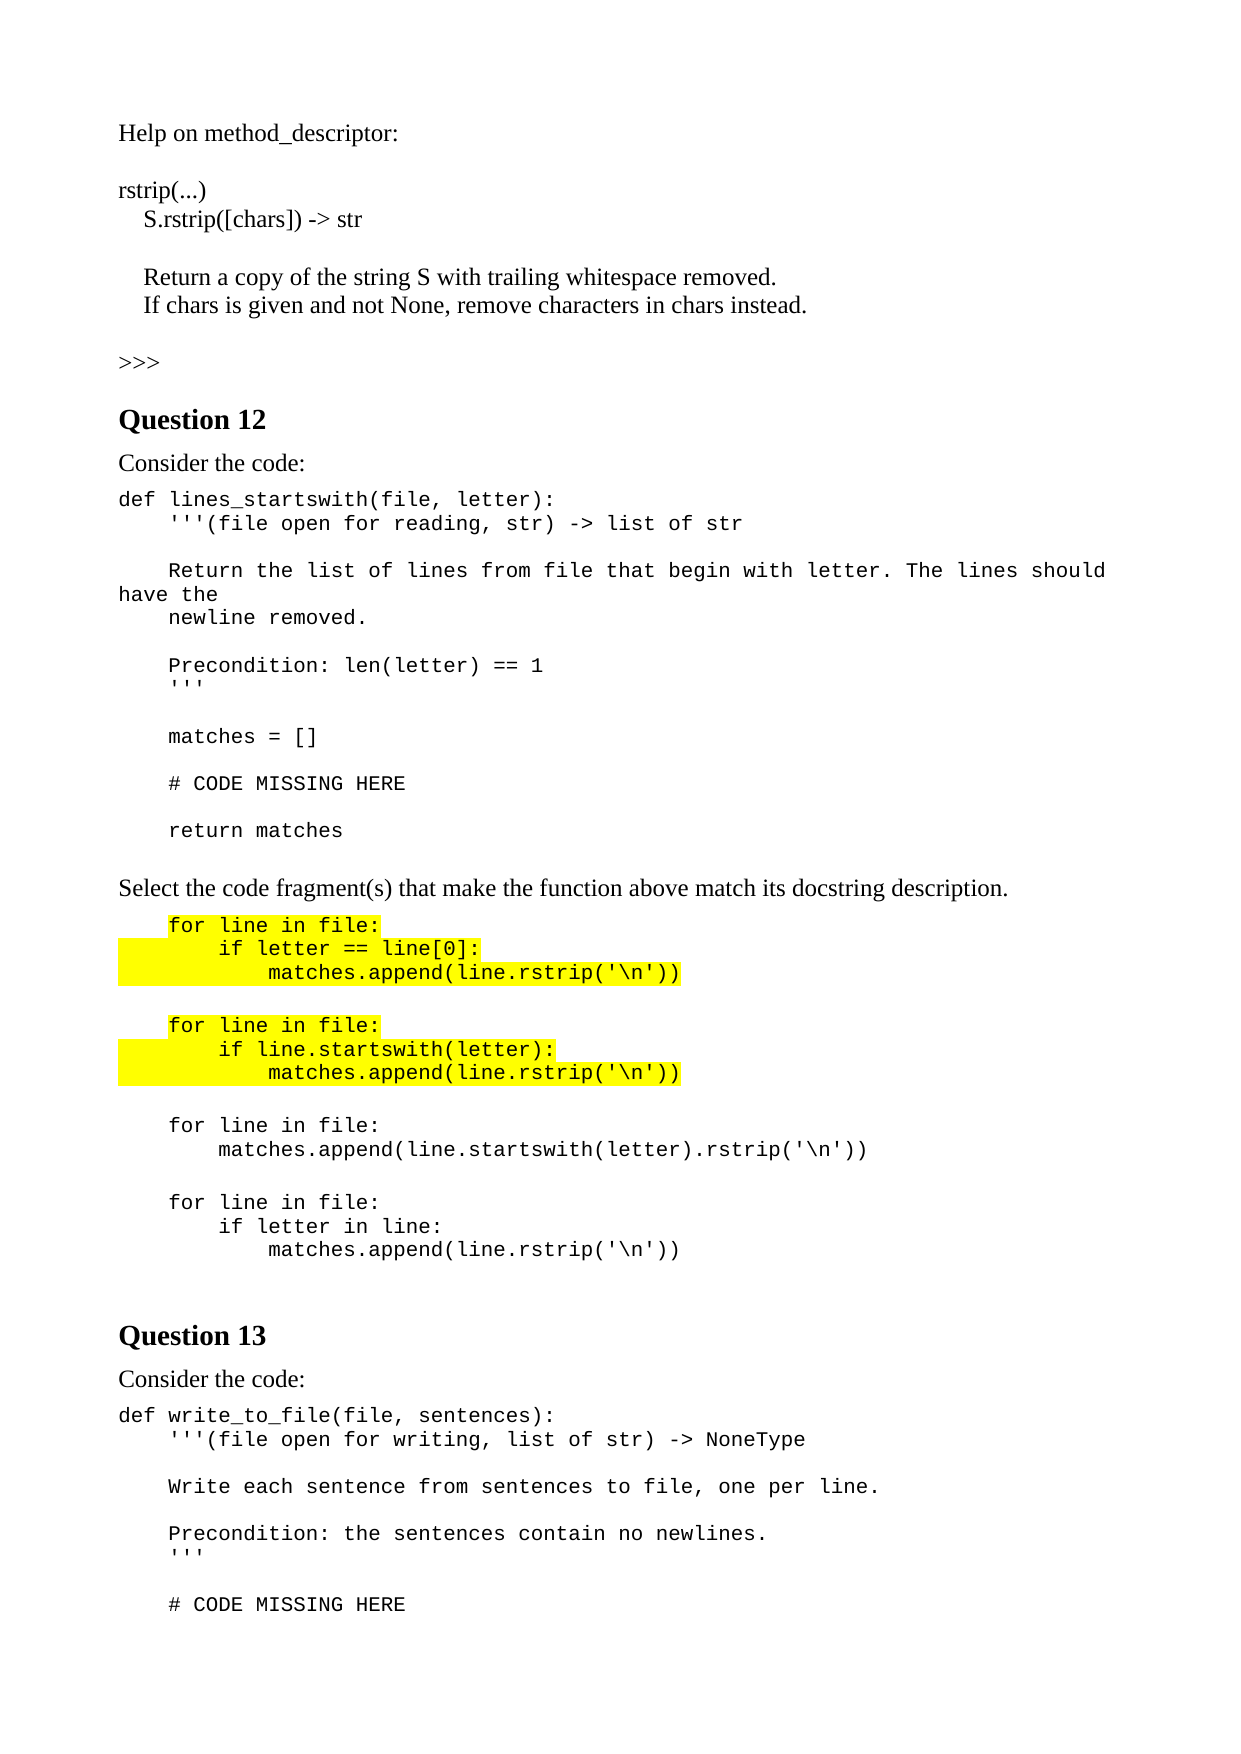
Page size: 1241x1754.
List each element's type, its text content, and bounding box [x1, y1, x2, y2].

text Return a copy of the string S with trailing whitespace removed. [118, 262, 1122, 291]
text ''' [118, 1547, 1122, 1570]
text If chars is given and not None, remove characters in chars instead. [118, 291, 1122, 319]
text '''(file open for reading, str) -> list of str [118, 513, 1122, 536]
text def lines_startswith(file, letter): [118, 489, 1122, 513]
text Select the code fragment(s) that make the function above match its docstring description. [118, 873, 1122, 902]
text # CODE MISSING HERE [118, 773, 1122, 797]
text >>> [118, 348, 1122, 377]
text Return the list of lines from file that begin with letter. The lines should have the [118, 560, 1122, 607]
text for line in file: [118, 1115, 1122, 1139]
text ''' [118, 678, 1122, 702]
text S.rstrip([chars]) -> str [118, 204, 1122, 233]
text matches.append(line.rstrip('\n')) [118, 1062, 1122, 1086]
text Consider the code: [118, 448, 1122, 477]
text if letter == line[0]: [118, 938, 1122, 962]
text '''(file open for writing, list of str) -> NoneType [118, 1428, 1122, 1452]
text Write each sentence from sentences to file, one per line. [118, 1476, 1122, 1499]
text matches = [] [118, 726, 1122, 749]
text def write_to_file(file, sentences): [118, 1405, 1122, 1428]
text for line in file: [118, 914, 1122, 938]
text for line in file: [118, 1192, 1122, 1216]
text Consider the code: [118, 1364, 1122, 1392]
text for line in file: [118, 1015, 1122, 1039]
text if letter in line: [118, 1216, 1122, 1239]
text Help on method_descriptor: [118, 118, 1122, 147]
text matches.append(line.rstrip('\n')) [118, 1239, 1122, 1263]
text matches.append(line.rstrip('\n')) [118, 962, 1122, 986]
subtitle Question 12 [118, 402, 1122, 435]
text return matches [118, 820, 1122, 844]
text if line.startswith(letter): [118, 1039, 1122, 1062]
text # CODE MISSING HERE [118, 1594, 1122, 1618]
subtitle Question 13 [118, 1318, 1122, 1351]
text Precondition: len(letter) == 1 [118, 655, 1122, 678]
text newline removed. [118, 607, 1122, 631]
text matches.append(line.startswith(letter).rstrip('\n')) [118, 1139, 1122, 1163]
text Precondition: the sentences contain no newlines. [118, 1523, 1122, 1547]
text rstrip(...) [118, 176, 1122, 204]
